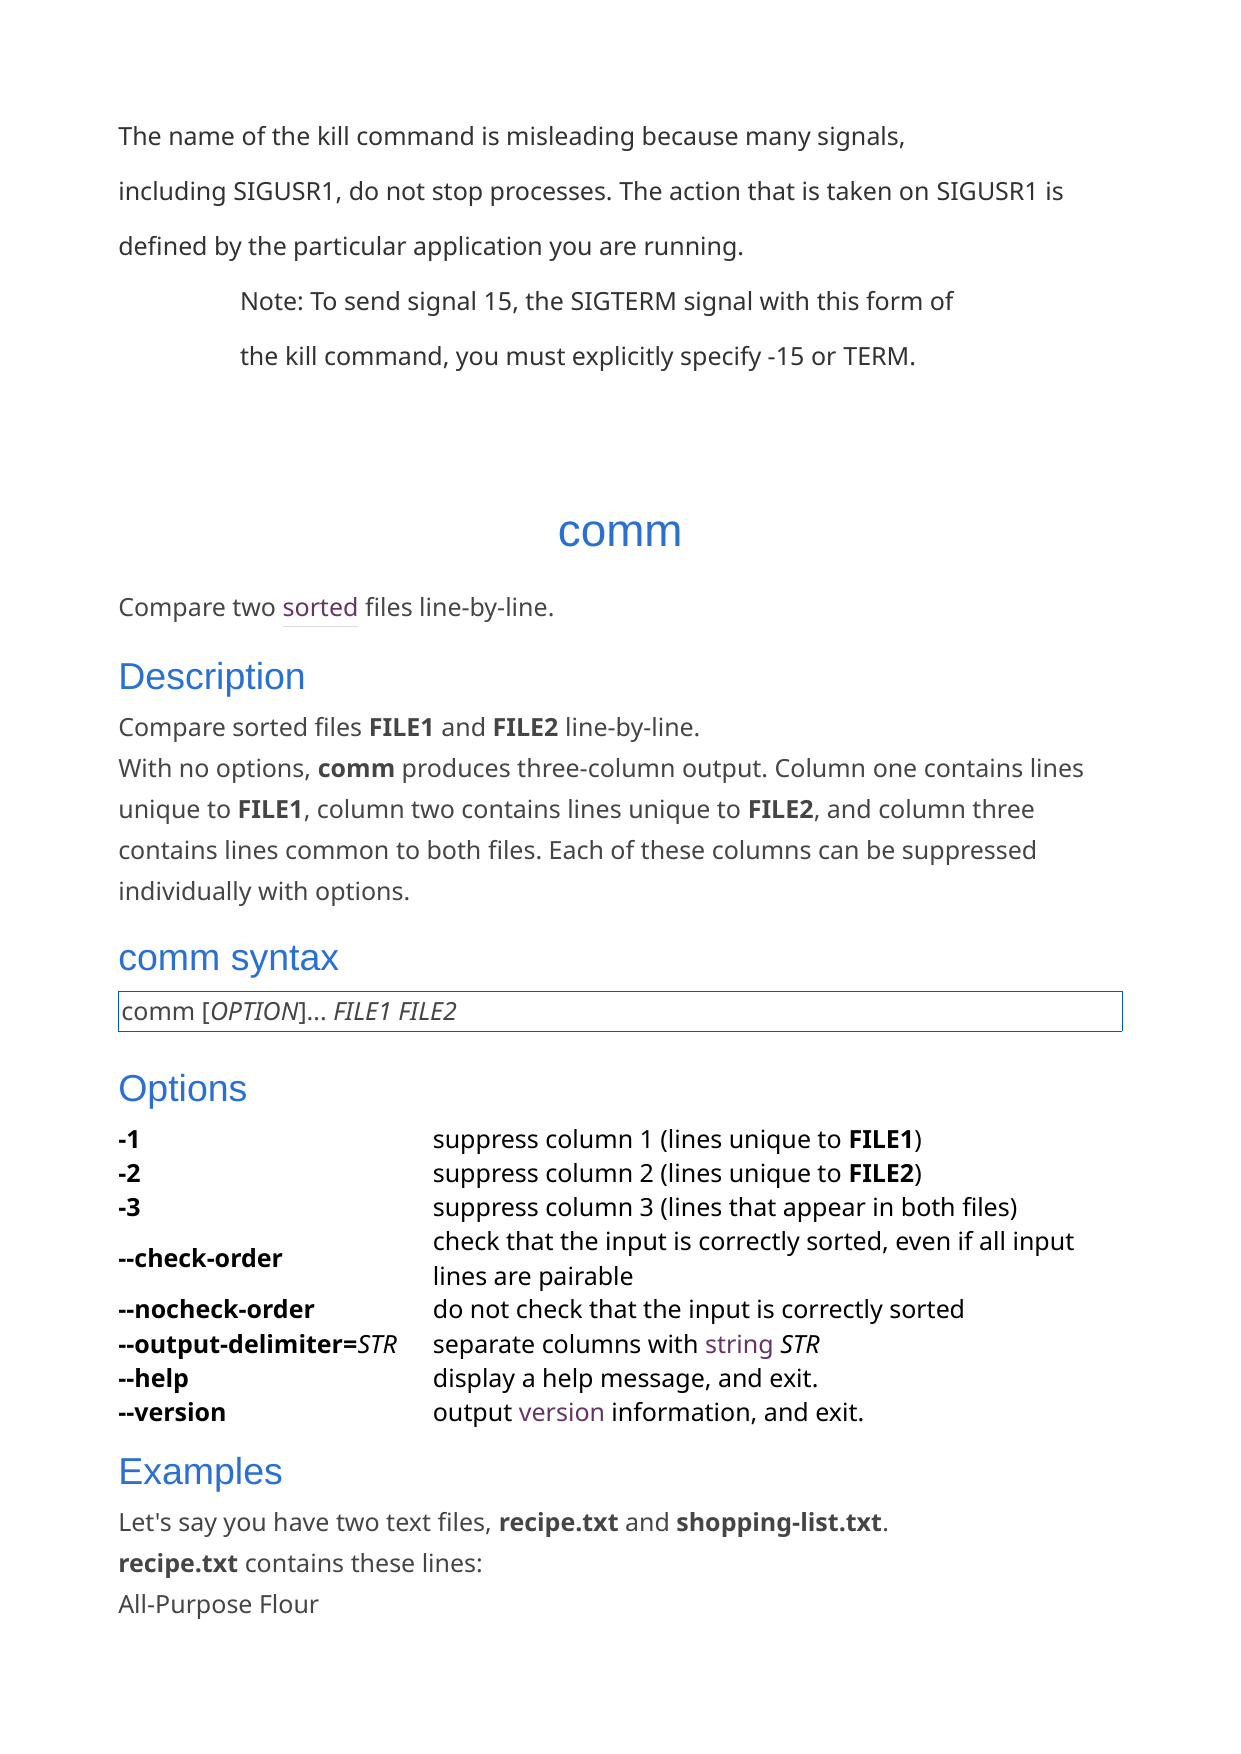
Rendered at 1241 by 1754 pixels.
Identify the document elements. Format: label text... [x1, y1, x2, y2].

subtitle Options [118, 1066, 1122, 1109]
text All-Purpose Flour [118, 1587, 1122, 1621]
table_cell --help [118, 1360, 433, 1394]
subtitle Examples [118, 1449, 1122, 1492]
text Let's say you have two text files, recipe.txt and shopping-list.txt. [118, 1505, 1122, 1539]
table_cell suppress column 2 (lines unique to FILE2) [433, 1156, 1122, 1190]
text comm [OPTION]... FILE1 FILE2 [119, 992, 1122, 1031]
text With no options, comm produces three-column output. Column one contains lines unique to FILE1, column two contains lines unique to FILE2, and column three contains lines common to both files. Each of these columns can be suppressed individually with options. [118, 751, 1122, 907]
table_cell display a help message, and exit. [433, 1360, 1122, 1394]
list Note: To send signal 15, the SIGTERM signal with this form of the kill command, you must explicitly specify -15 or TERM. [240, 283, 1001, 373]
table_cell --output-delimiter=STR [118, 1326, 433, 1360]
table_cell -2 [118, 1156, 433, 1190]
table_cell separate columns with string STR [433, 1326, 1122, 1360]
list The name of the kill command is misleading because many signals, including SIGUSR1, do not stop processes. The action that is taken on SIGUSR1 is defined by the particular application you are running. [118, 118, 1122, 262]
text Compare sorted files FILE1 and FILE2 line-by-line. [118, 710, 1122, 744]
table_cell -3 [118, 1190, 433, 1224]
table_cell --version [118, 1394, 433, 1428]
text recipe.txt contains these lines: [118, 1546, 1122, 1580]
text Compare two sorted files line-by-line. [118, 589, 1122, 626]
table_cell --nocheck-order [118, 1292, 433, 1326]
subtitle comm [118, 504, 1122, 557]
table_cell --check-order [118, 1224, 433, 1292]
subtitle comm syntax [118, 935, 1122, 978]
table_cell suppress column 3 (lines that appear in both files) [433, 1190, 1122, 1224]
table_cell check that the input is correctly sorted, even if all input lines are pairable [433, 1224, 1122, 1292]
table_cell do not check that the input is correctly sorted [433, 1292, 1122, 1326]
table_header suppress column 1 (lines unique to FILE1) [433, 1122, 1122, 1156]
table_cell output version information, and exit. [433, 1394, 1122, 1428]
table_header -1 [118, 1122, 433, 1156]
subtitle Description [118, 654, 1122, 698]
